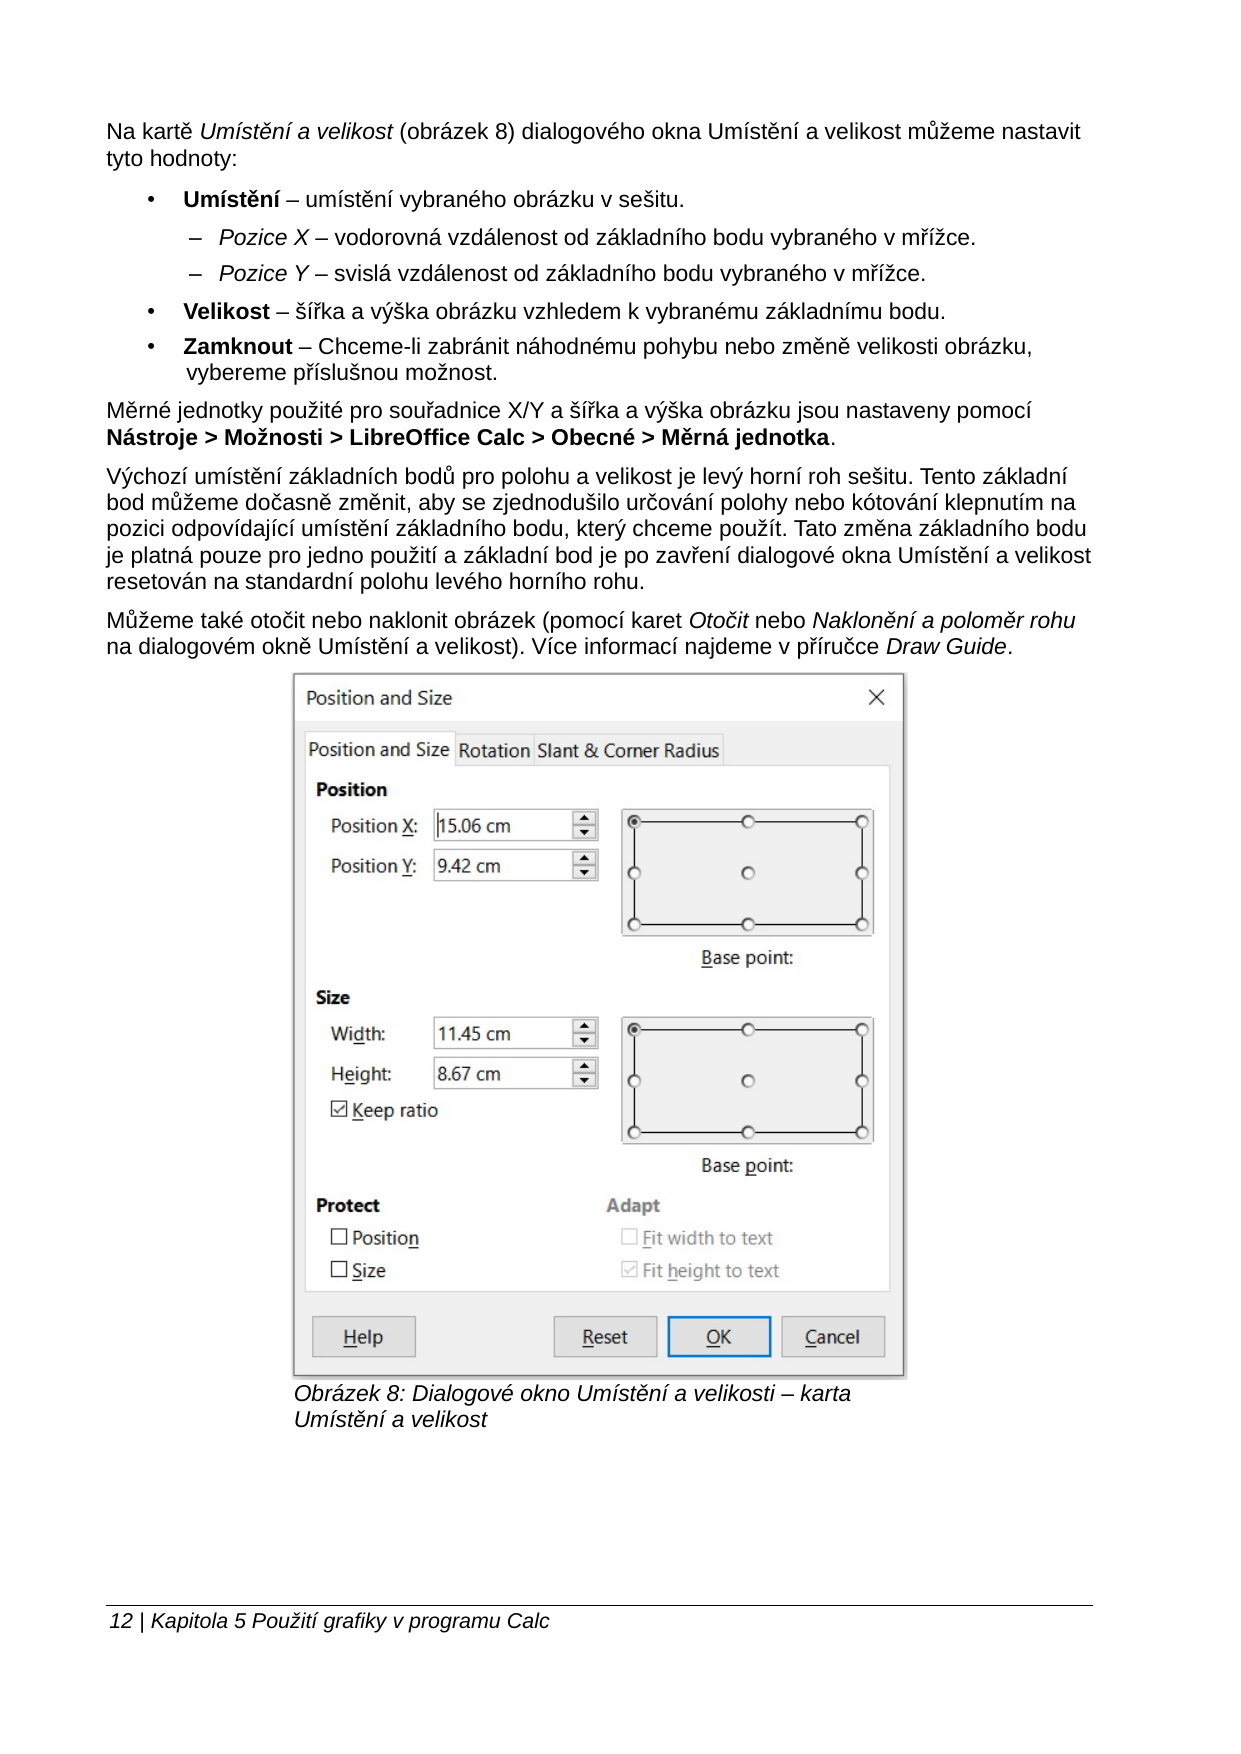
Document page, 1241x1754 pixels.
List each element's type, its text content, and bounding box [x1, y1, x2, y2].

list Pozice X – vodorovná vzdálenost od základního bodu vybraného v mřížce. [189, 224, 1093, 251]
text Měrné jednotky použité pro souřadnice X/Y a šířka a výška obrázku jsou nastaveny pomocí Nástroje > Možnosti > LibreOffice Calc > Obecné > Měrná jednotka. [106, 397, 1093, 450]
list Zamknout – Chceme-li zabránit náhodnému pohybu nebo změně velikosti obrázku, vybereme příslušnou možnost. [144, 330, 1093, 388]
text Obrázek 8: Dialogové okno Umístění a velikosti – karta Umístění a velikost [293, 1380, 905, 1432]
picture [291, 672, 908, 1380]
list Velikost – šířka a výška obrázku vzhledem k vybranému základnímu bodu. [144, 295, 1093, 324]
text Můžeme také otočit nebo naklonit obrázek (pomocí karet Otočit nebo Naklonění a poloměr rohu na dialogovém okně Umístění a velikost). Více informací najdeme v příručce Draw Guide. [106, 607, 1093, 659]
list Pozice Y – svislá vzdálenost od základního bodu vybraného v mřížce. [189, 259, 1093, 286]
text Na kartě Umístění a velikost (obrázek 8) dialogového okna Umístění a velikost můžeme nastavit tyto hodnoty: [106, 118, 1093, 171]
list Umístění – umístění vybraného obrázku v sešitu. [144, 183, 1093, 216]
text Výchozí umístění základních bodů pro polohu a velikost je levý horní roh sešitu. Tento základní bod můžeme dočasně změnit, aby se zjednodušilo určování polohy nebo kótování klepnutím na pozici odpovídající umístění základního bodu, který chceme použít. Tato změna základního bodu je platná pouze pro jedno použití a základní bod je po zavření dialogové okna Umístění a velikost resetován na standardní polohu levého horního rohu. [106, 463, 1093, 594]
